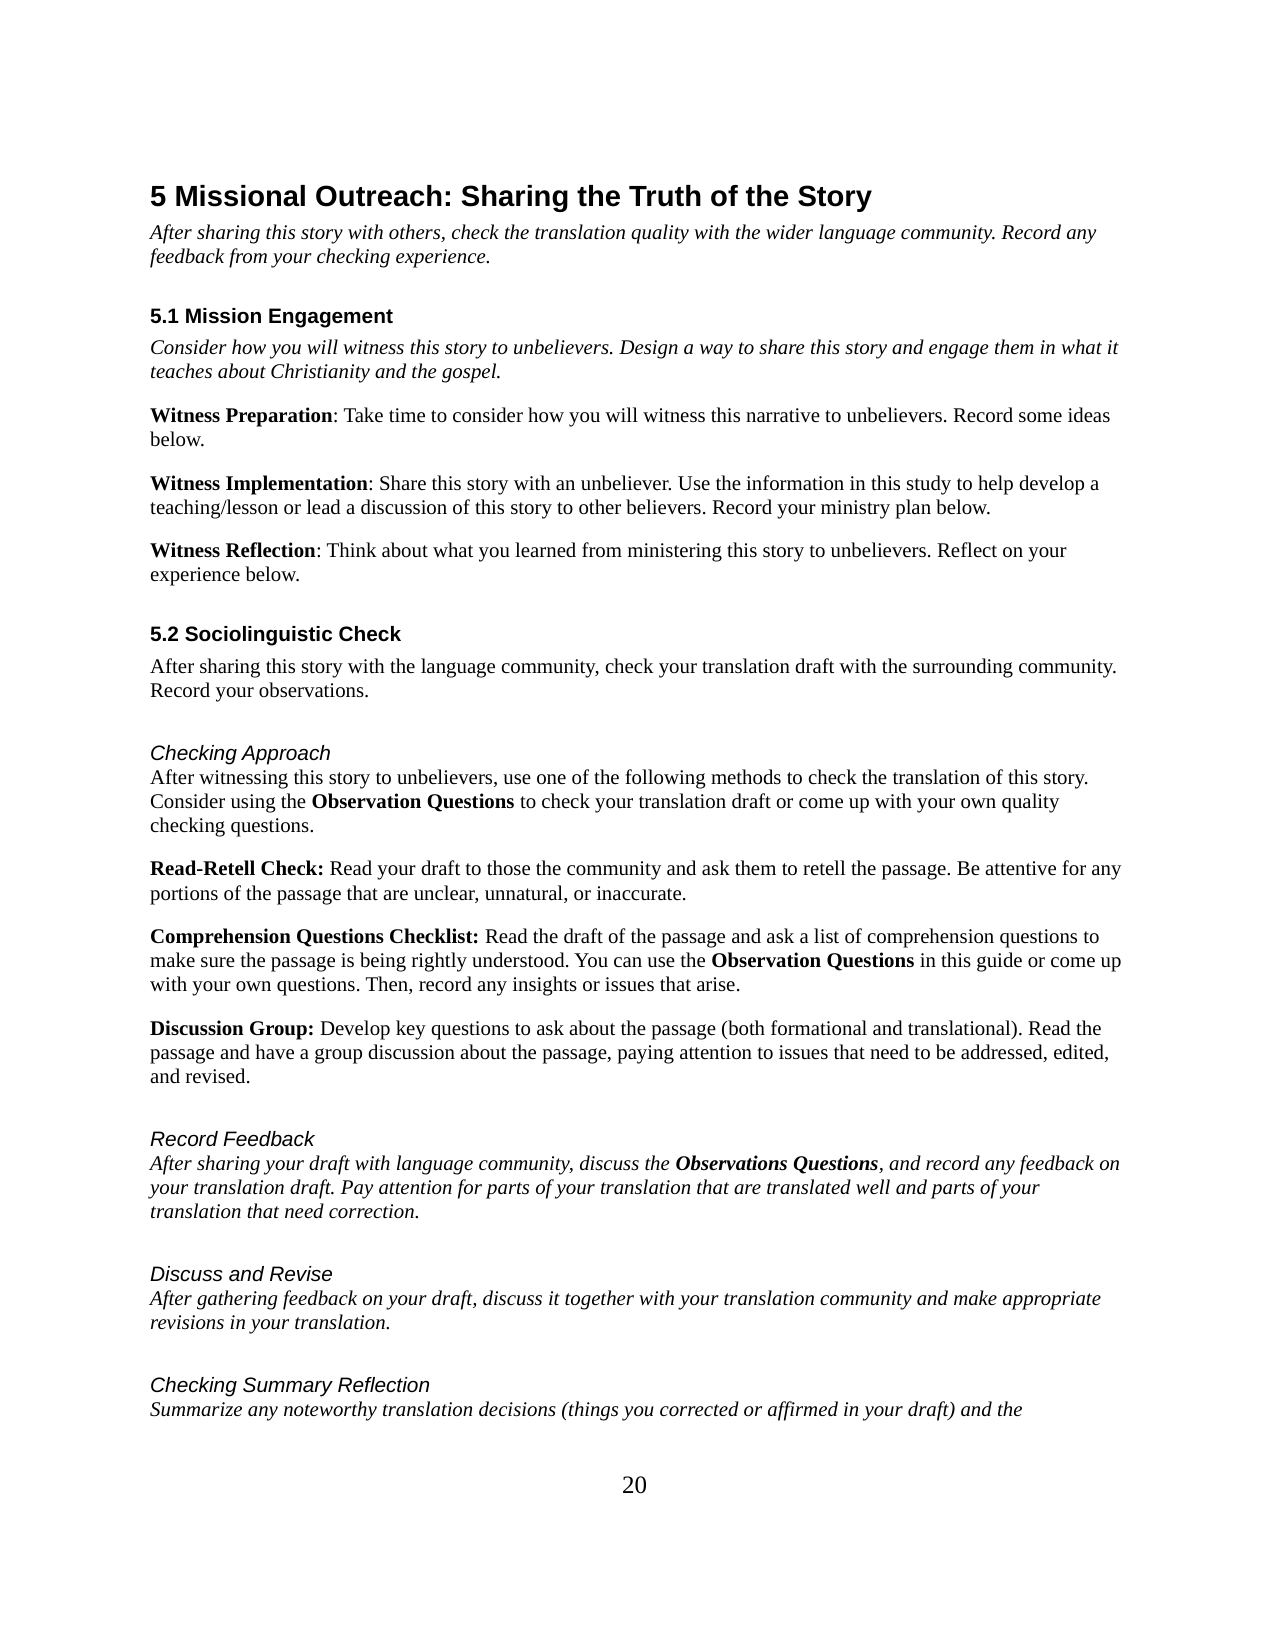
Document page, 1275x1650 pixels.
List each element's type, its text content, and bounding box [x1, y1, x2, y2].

subtitle Checking Approach [150, 741, 1125, 765]
subtitle Checking Summary Reflection [150, 1373, 1125, 1397]
subtitle 5 Missional Outreach: Sharing the Truth of the Story [150, 179, 1125, 212]
subtitle 5.2 Sociolinguistic Check [150, 622, 1125, 646]
text Witness Reflection: Think about what you learned from ministering this story to unbelievers. Reflect on your experience below. [150, 538, 1125, 586]
subtitle 5.1 Mission Engagement [150, 304, 1125, 328]
text Witness Preparation: Take time to consider how you will witness this narrative to unbelievers. Record some ideas below. [150, 403, 1125, 451]
text After sharing this story with others, check the translation quality with the wider language community. Record any feedback from your checking experience. [150, 220, 1125, 268]
text After gathering feedback on your draft, discuss it together with your translation community and make appropriate revisions in your translation. [150, 1286, 1125, 1334]
subtitle Discuss and Revise [150, 1262, 1125, 1286]
text Summarize any noteworthy translation decisions (things you corrected or affirmed in your draft) and the [150, 1397, 1125, 1421]
text Comprehension Questions Checklist: Read the draft of the passage and ask a list of comprehension questions to make sure the passage is being rightly understood. You can use the Observation Questions in this guide or come up with your own questions. Then, record any insights or issues that arise. [150, 924, 1125, 996]
subtitle Record Feedback [150, 1127, 1125, 1151]
text After sharing this story with the language community, check your translation draft with the surrounding community. Record your observations. [150, 654, 1125, 702]
text Consider how you will witness this story to unbelievers. Design a way to share this story and engage them in what it teaches about Christianity and the gospel. [150, 335, 1125, 383]
text After sharing your draft with language community, discuss the Observations Questions, and record any feedback on your translation draft. Pay attention for parts of your translation that are translated well and parts of your translation that need correction. [150, 1151, 1125, 1223]
text Read-Retell Check: Read your draft to those the community and ask them to retell the passage. Be attentive for any portions of the passage that are unclear, unnatural, or inaccurate. [150, 856, 1125, 904]
text After witnessing this story to unbelievers, use one of the following methods to check the translation of this story. Consider using the Observation Questions to check your translation draft or come up with your own quality checking questions. [150, 765, 1125, 837]
text Discussion Group: Develop key questions to ask about the passage (both formational and translational). Read the passage and have a group discussion about the passage, paying attention to issues that need to be addressed, edited, and revised. [150, 1016, 1125, 1088]
text Witness Implementation: Share this story with an unbeliever. Use the information in this study to help develop a teaching/lesson or lead a discussion of this story to other believers. Record your ministry plan below. [150, 471, 1125, 519]
